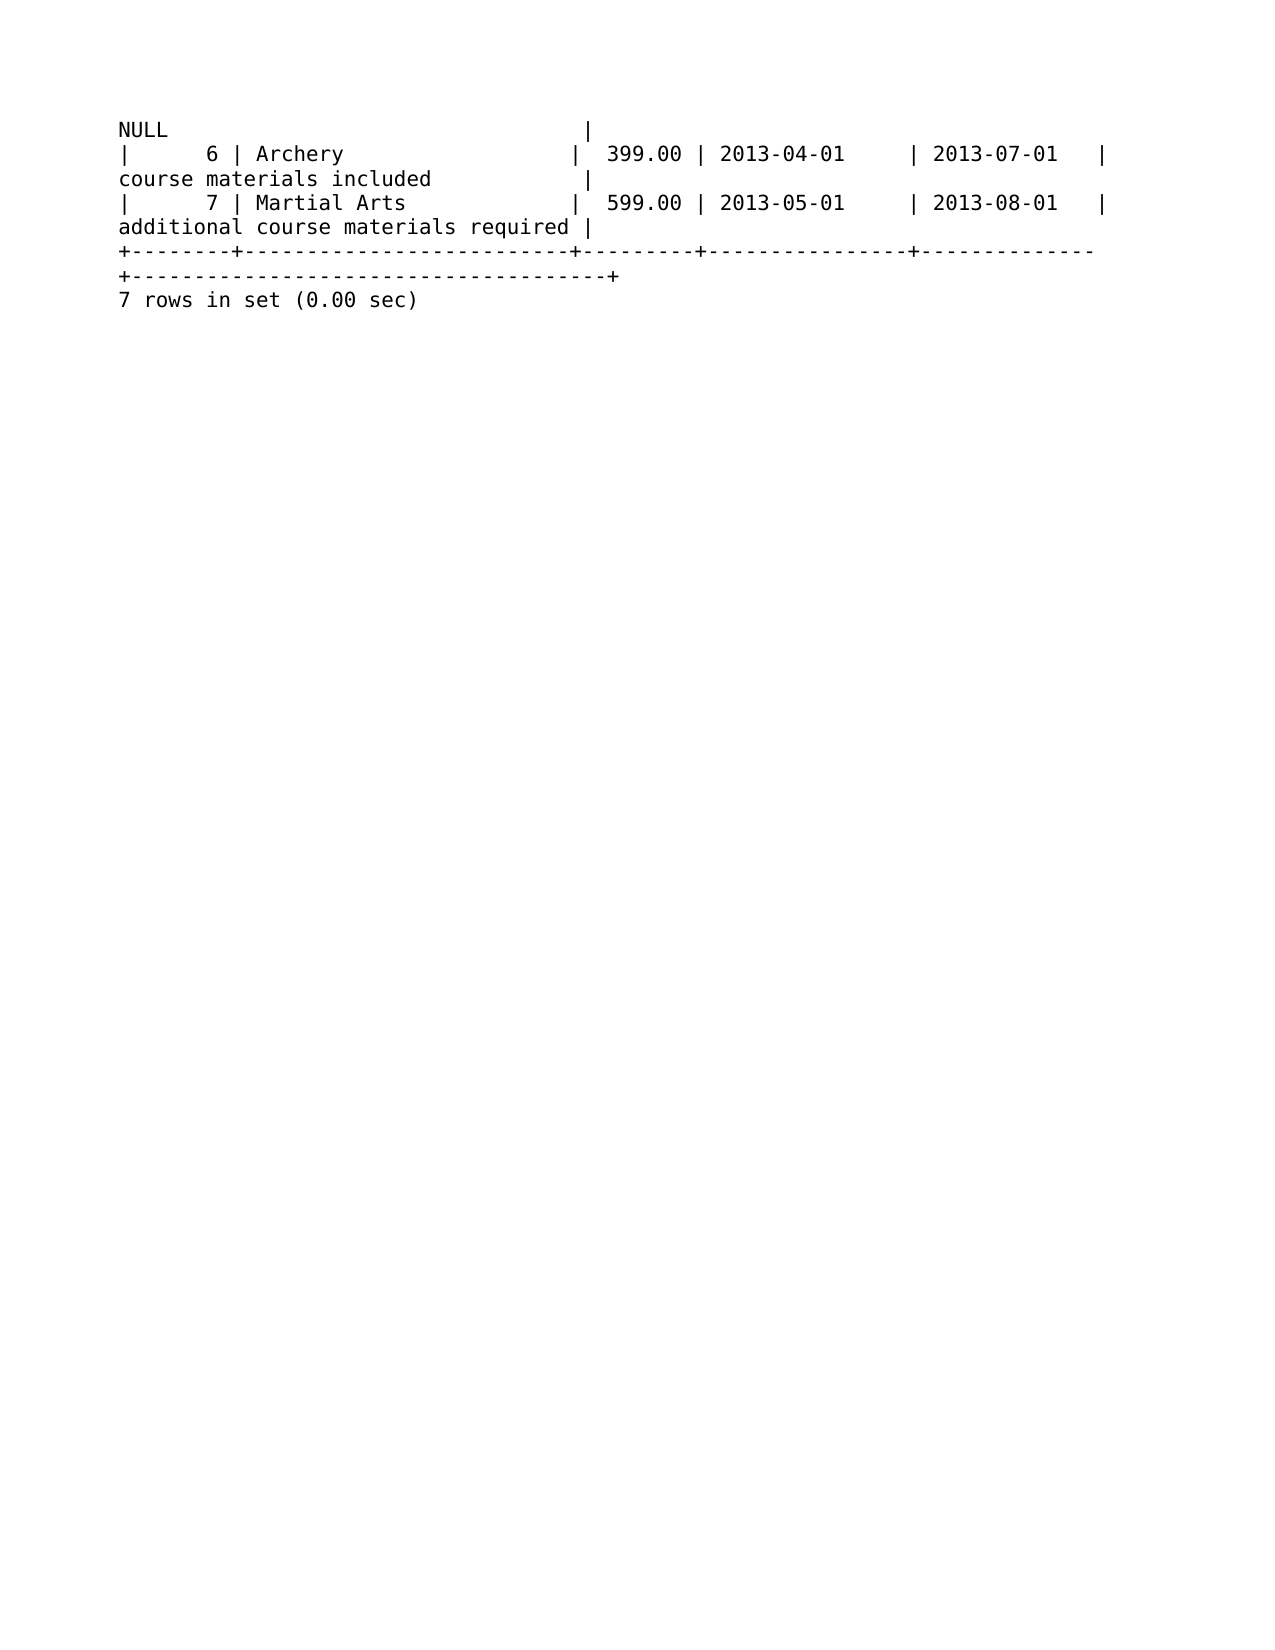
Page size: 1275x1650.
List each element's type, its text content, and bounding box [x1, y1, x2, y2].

text | 6 | Archery | 399.00 | 2013-04-01 | 2013-07-01 | course materials included | [118, 142, 1157, 191]
text | 7 | Martial Arts | 599.00 | 2013-05-01 | 2013-08-01 | additional course materials required | [118, 191, 1157, 239]
text 7 rows in set (0.00 sec) [118, 288, 1157, 312]
text +--------+--------------------------+---------+----------------+--------------+--------------------------------------+ [118, 239, 1157, 288]
text NULL | [118, 118, 1157, 142]
